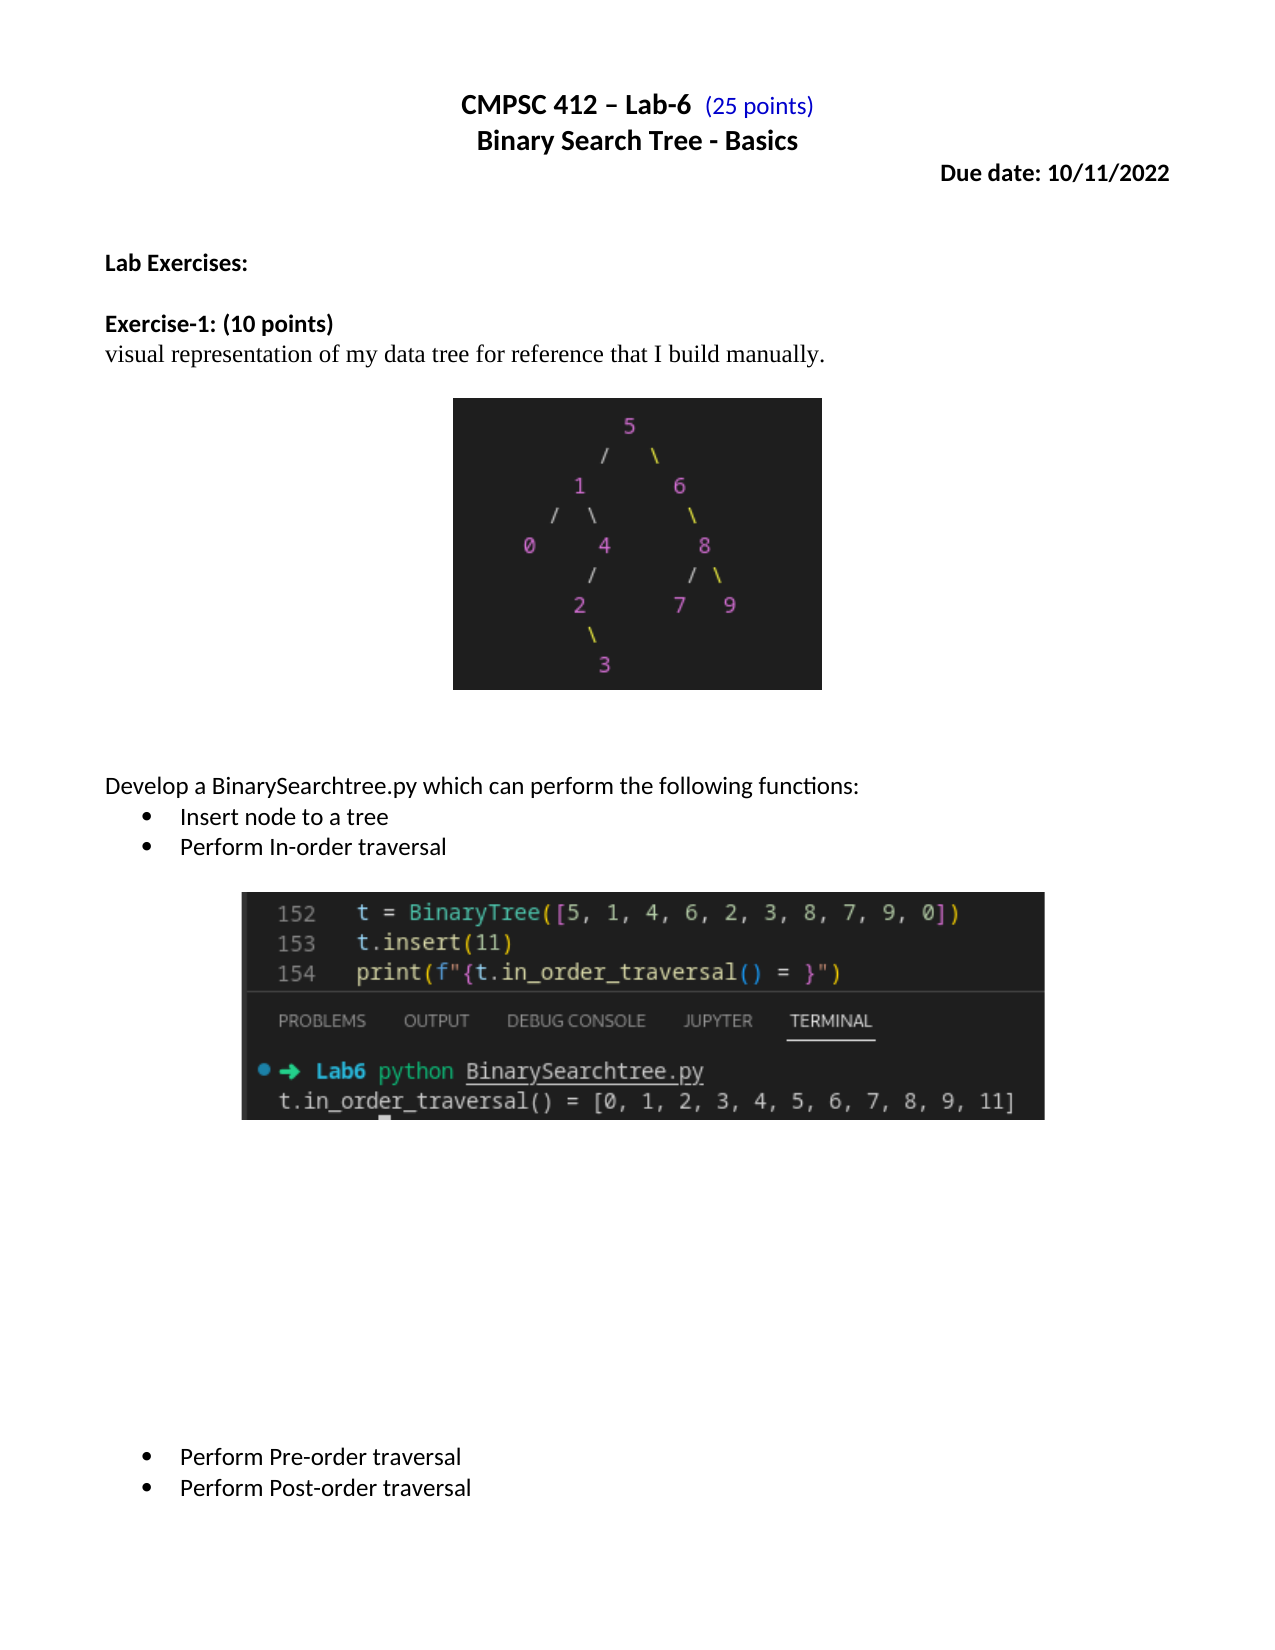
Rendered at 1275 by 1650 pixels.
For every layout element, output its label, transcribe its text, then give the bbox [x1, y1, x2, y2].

picture [453, 398, 822, 690]
list Perform Pre-order traversal [142, 1442, 1170, 1472]
text Binary Search Tree - Basics [105, 122, 1170, 157]
list Insert node to a tree [142, 801, 1170, 831]
text Develop a BinarySearchtree.py which can perform the following functions: [105, 770, 1170, 801]
text Lab Exercises: [105, 247, 1170, 278]
text CMPSC 412 – Lab-6 (25 points) [105, 86, 1170, 122]
text Exercise-1: (10 points) [105, 308, 1170, 339]
list Perform In-order traversal [142, 831, 1170, 862]
subtitle Due date: 10/11/2022 [105, 157, 1170, 188]
list Perform Post-order traversal [142, 1472, 1170, 1503]
text visual representation of my data tree for reference that I build manually. [105, 339, 1170, 368]
picture [241, 892, 1045, 1120]
